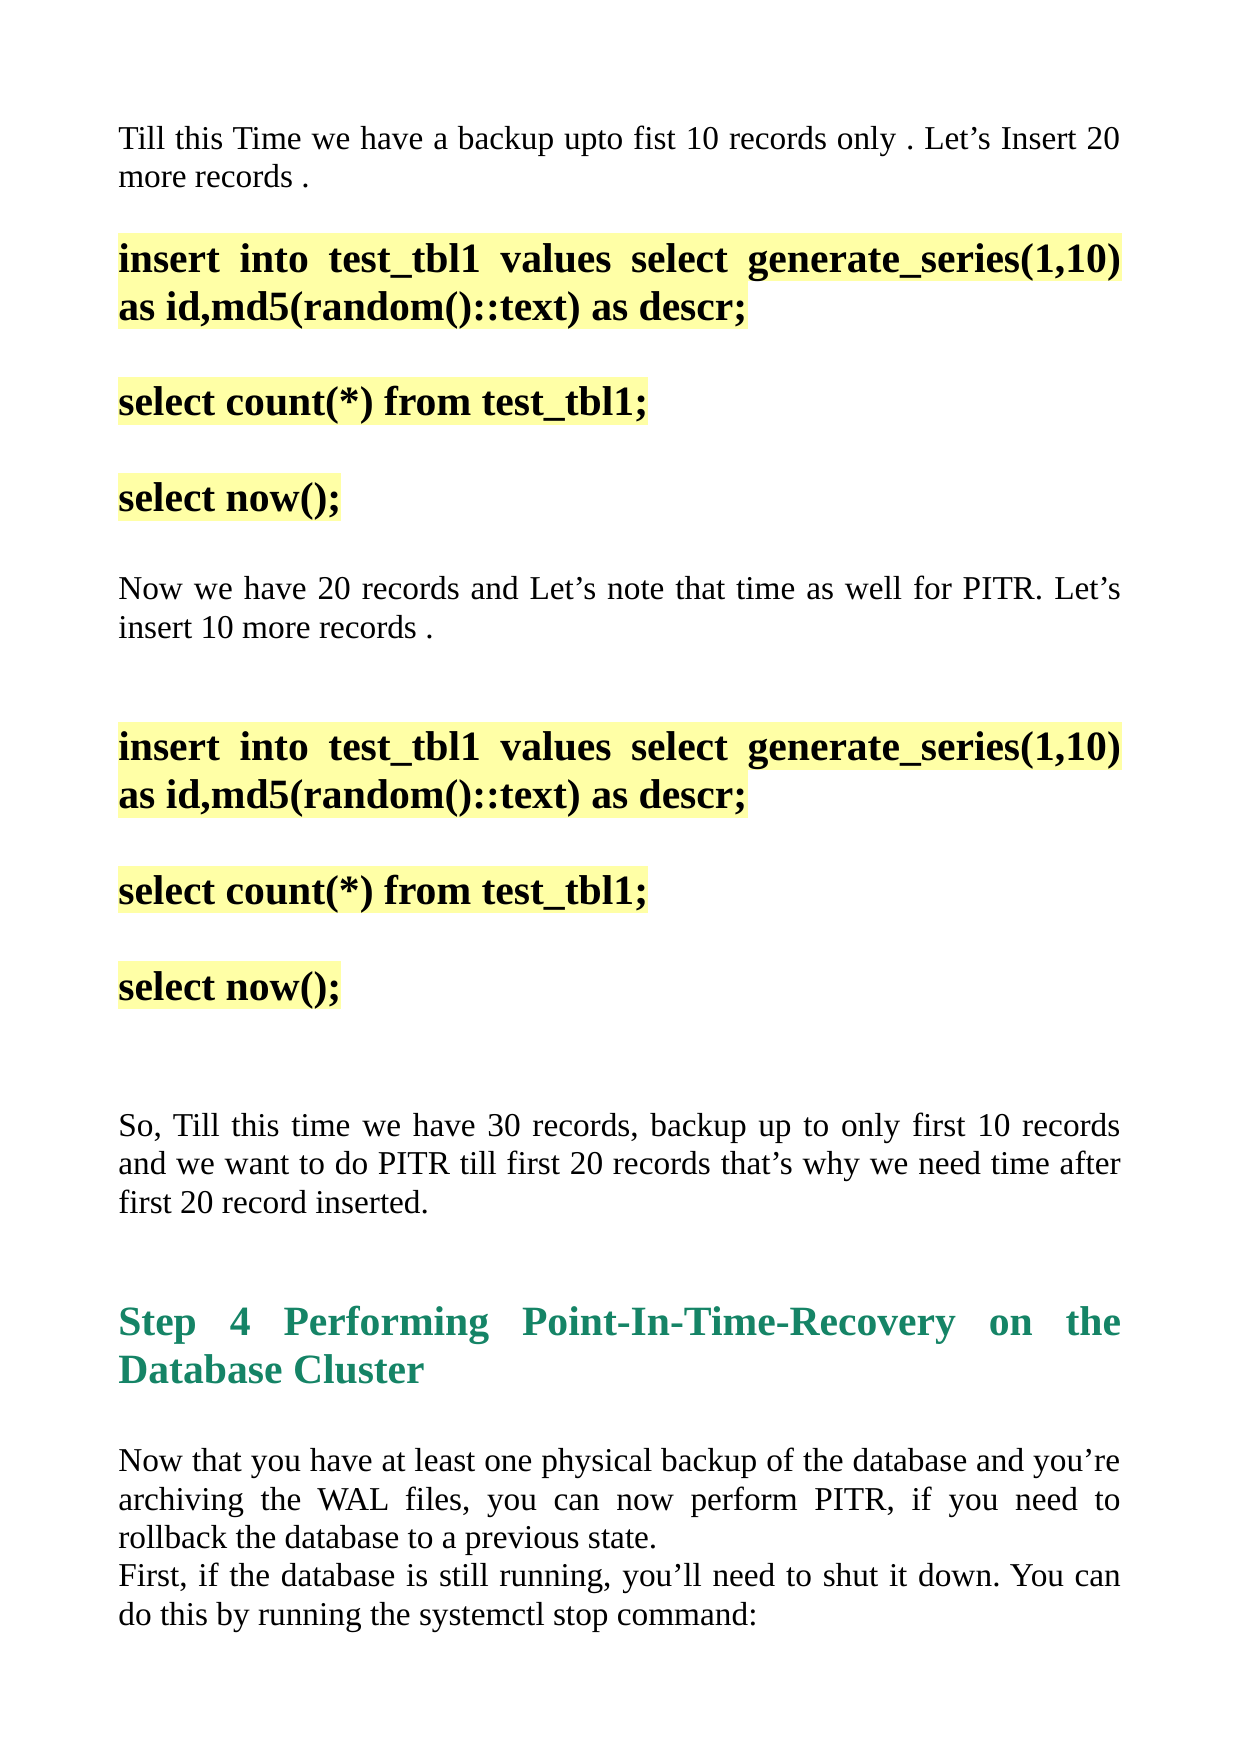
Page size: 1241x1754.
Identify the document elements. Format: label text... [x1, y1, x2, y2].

text Step 4 Performing Point-In-Time-Recovery on the Database Cluster [118, 1297, 1122, 1393]
text insert into test_tbl1 values select generate_series(1,10) as id,md5(random()::text) as descr; [118, 722, 1122, 818]
text So, Till this time we have 30 records, backup up to only first 10 records and we want to do PITR till first 20 records that’s why we need time after first 20 record inserted. [118, 1105, 1122, 1220]
text First, if the database is still running, you’ll need to shut it down. You can do this by running the systemctl stop command: [118, 1556, 1122, 1632]
text select count(*) from test_tbl1; [118, 377, 1122, 425]
text Now we have 20 records and Let’s note that time as well for PITR. Let’s insert 10 more records . [118, 568, 1122, 645]
text Till this Time we have a backup upto fist 10 records only . Let’s Insert 20 more records . [118, 118, 1122, 195]
text select now(); [118, 473, 1122, 521]
text insert into test_tbl1 values select generate_series(1,10) as id,md5(random()::text) as descr; [118, 233, 1122, 329]
text Now that you have at least one physical backup of the database and you’re archiving the WAL files, you can now perform PITR, if you need to rollback the database to a previous state. [118, 1441, 1122, 1556]
text select count(*) from test_tbl1; [118, 866, 1122, 913]
text select now(); [118, 961, 1122, 1009]
